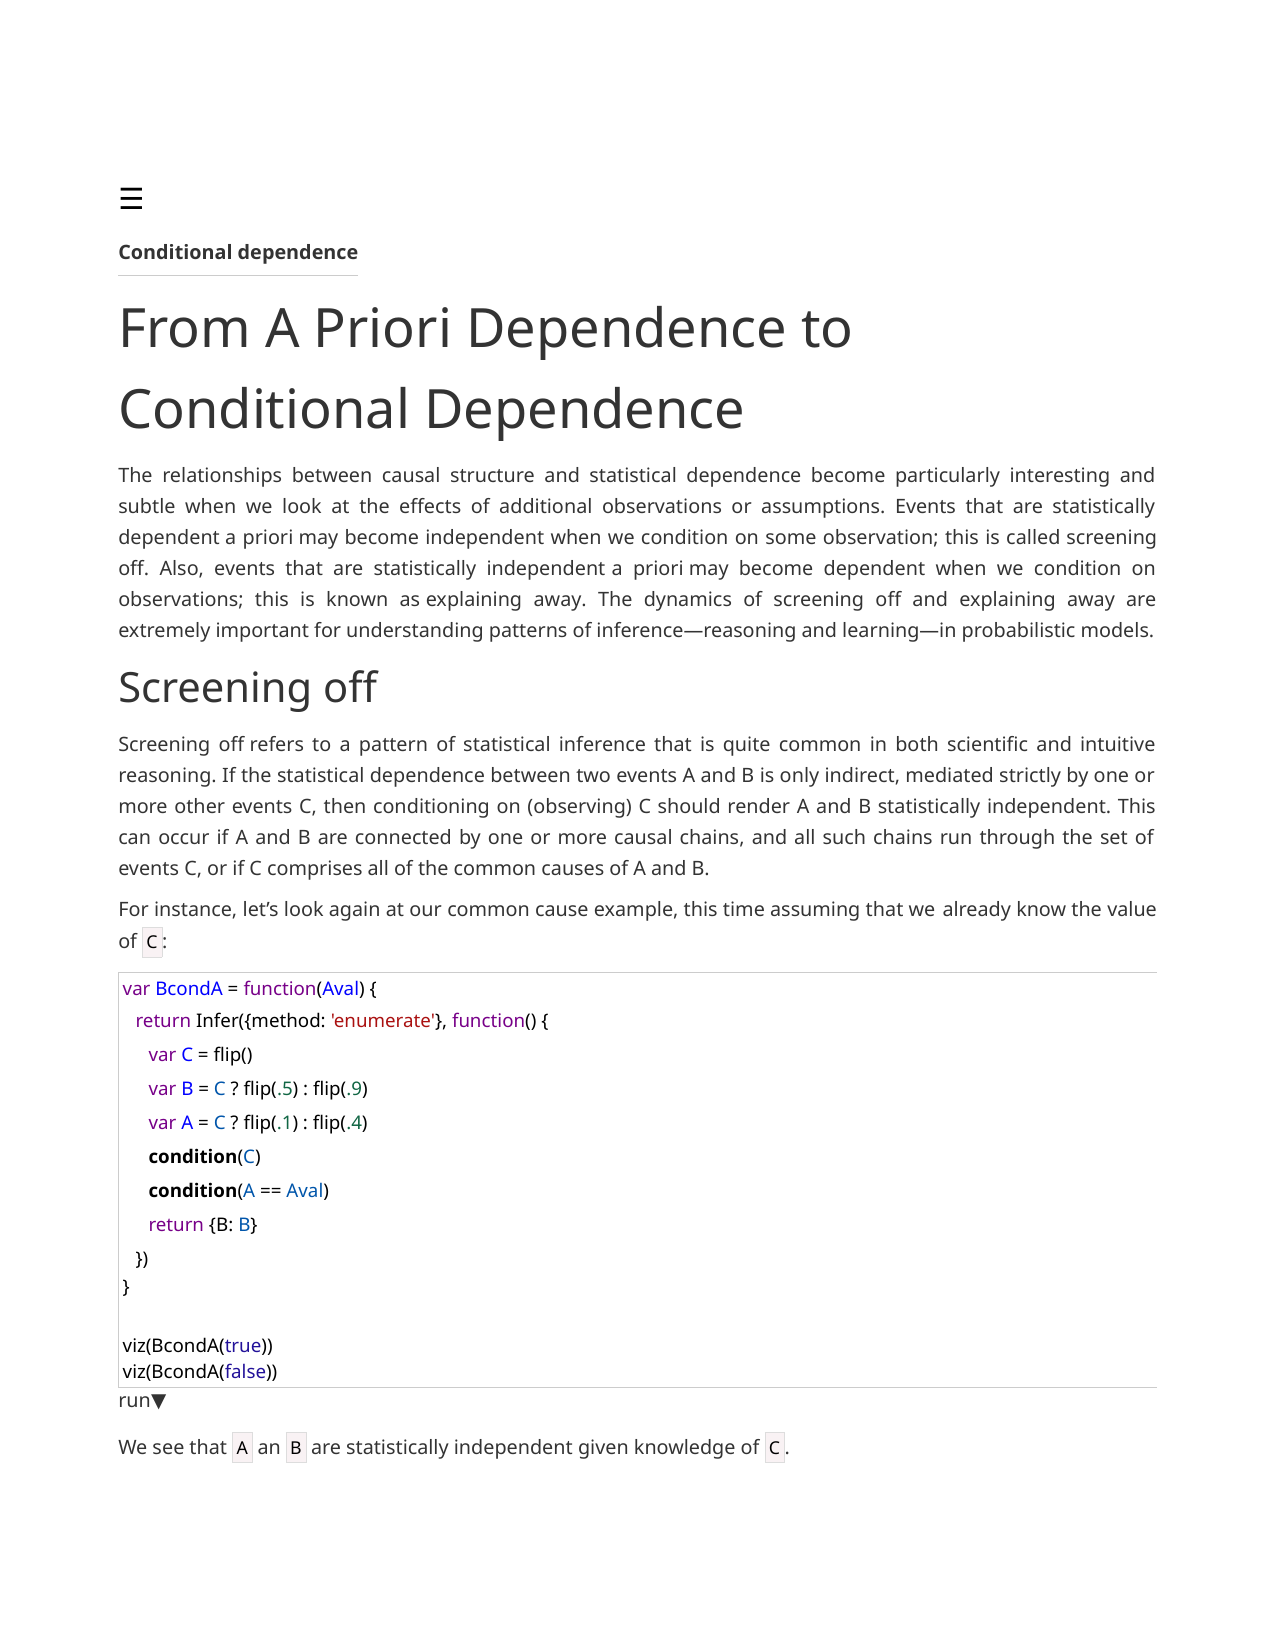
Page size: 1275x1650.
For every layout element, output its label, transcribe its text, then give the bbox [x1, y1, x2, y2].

text ​ [119, 1296, 1157, 1330]
text The relationships between causal structure and statistical dependence become particularly interesting and subtle when we look at the effects of additional observations or assumptions. Events that are statistically dependent a priori may become independent when we condition on some observation; this is called screening off. Also, events that are statistically independent a priori may become dependent when we condition on observations; this is known as explaining away. The dynamics of screening off and explaining away are extremely important for understanding patterns of inference—reasoning and learning—in probabilistic models. [118, 462, 1157, 643]
text } [119, 1270, 1157, 1296]
text ☰ [118, 178, 1157, 218]
subtitle Conditional dependence [118, 238, 1157, 275]
text var BcondA = function(Aval) { [119, 973, 1157, 998]
text B [287, 1433, 306, 1462]
text are statistically independent given knowledge of [307, 1432, 765, 1462]
text var A = C ? flip(.1) : flip(.4) [119, 1100, 1157, 1134]
text Screening off refers to a pattern of statistical inference that is quite common in both scientific and intuitive reasoning. If the statistical dependence between two events A and B is only indirect, mediated strictly by one or more other events C, then conditioning on (observing) C should render A and B statistically independent. This can occur if A and B are connected by one or more causal chains, and all such chains run through the set of events C, or if C comprises all of the common causes of A and B. [118, 730, 1157, 881]
text run▼ [118, 1388, 1157, 1414]
text var B = C ? flip(.5) : flip(.9) [119, 1066, 1157, 1100]
text condition(C) [119, 1134, 1157, 1168]
text We see that [118, 1432, 232, 1462]
text For instance, let’s look again at our common cause example, this time assuming that we already know the value of C: [118, 896, 1157, 957]
text return {B: B} [119, 1202, 1157, 1236]
text return Infer({method: 'enumerate'}, function() { [119, 998, 1157, 1032]
text . [785, 1432, 1157, 1462]
text viz(BcondA(false)) [119, 1355, 1157, 1387]
text C [766, 1433, 784, 1462]
text an [253, 1432, 286, 1462]
text viz(BcondA(true)) [119, 1330, 1157, 1355]
text }) [119, 1236, 1157, 1270]
subtitle Screening off [118, 658, 1157, 714]
text condition(A == Aval) [119, 1168, 1157, 1202]
text A [233, 1433, 252, 1462]
subtitle From A Priori Dependence to Conditional Dependence [118, 289, 1157, 444]
text var C = flip() [119, 1032, 1157, 1066]
